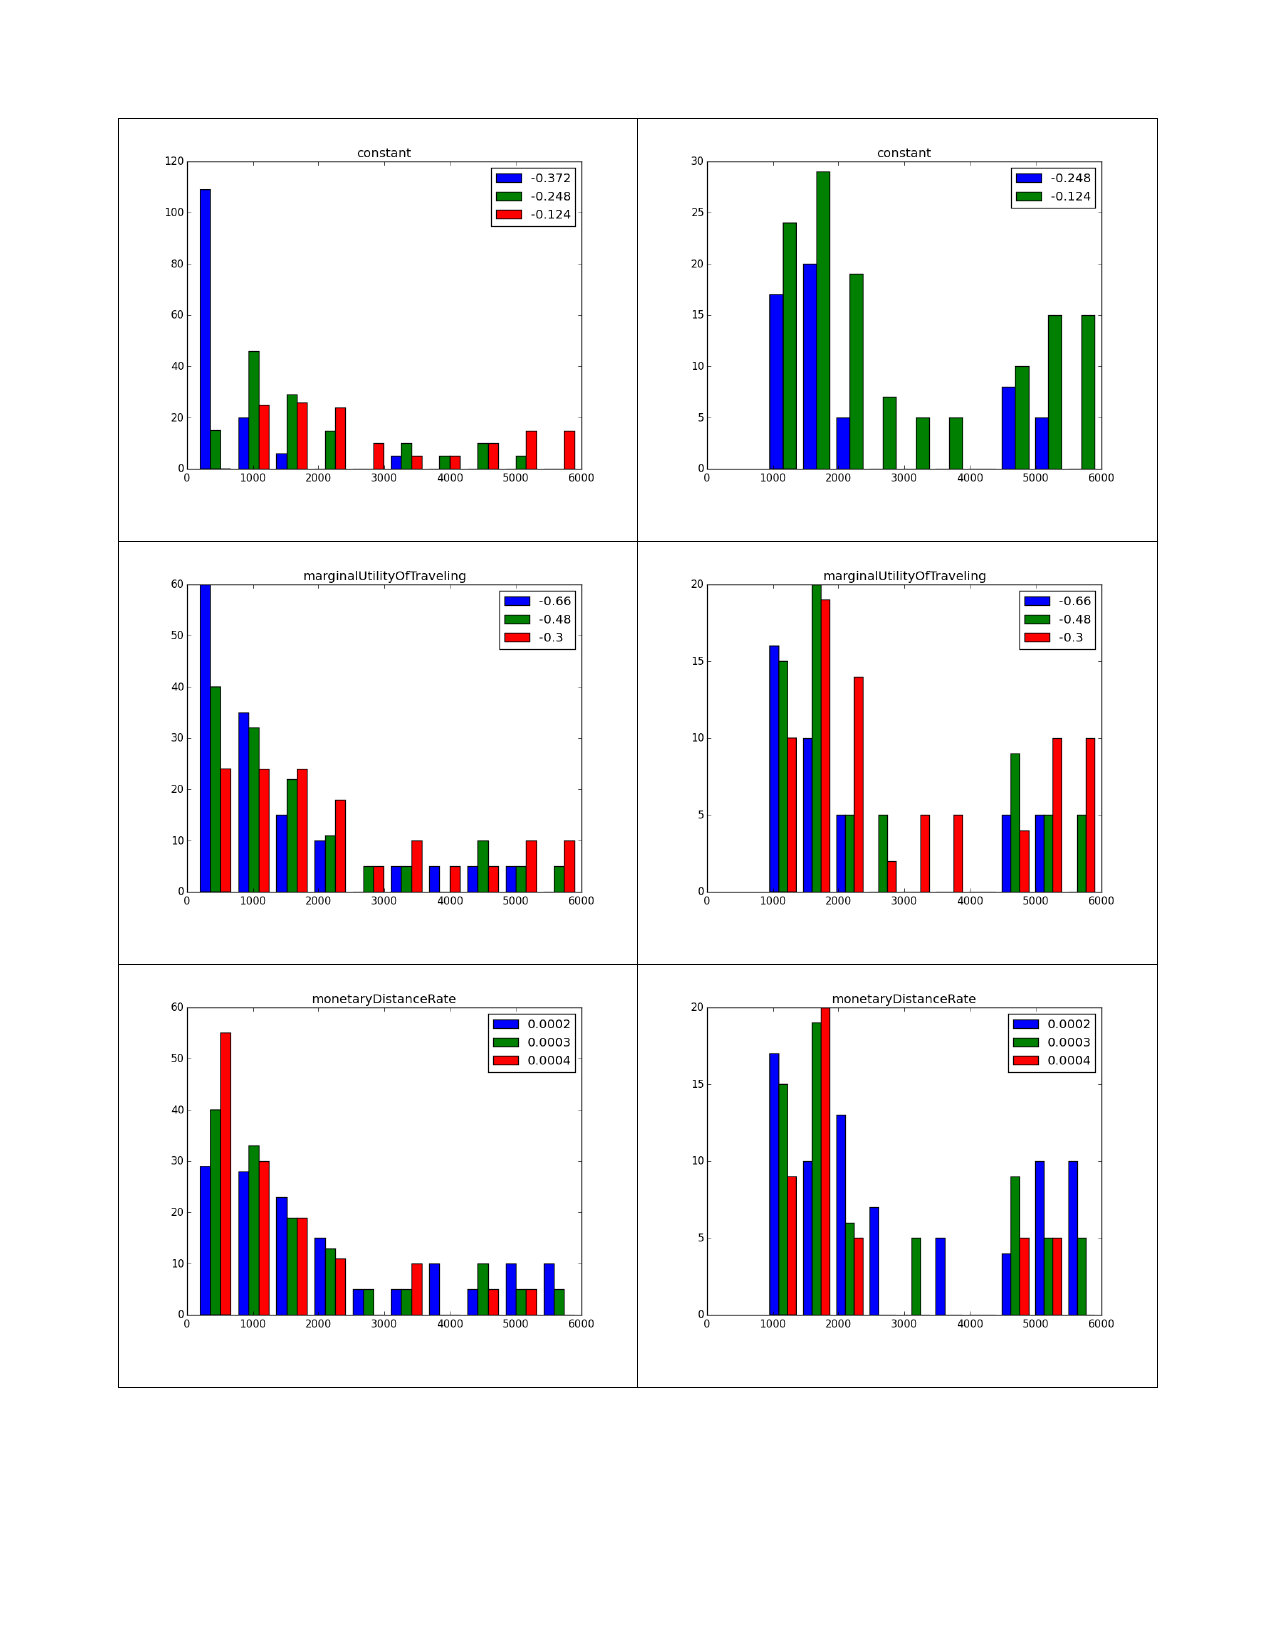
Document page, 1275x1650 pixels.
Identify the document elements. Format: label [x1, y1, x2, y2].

picture [643, 547, 1152, 930]
table_cell [119, 965, 637, 1387]
picture [123, 547, 632, 930]
table_cell [638, 542, 1157, 964]
table_cell [638, 119, 1157, 541]
table_cell [119, 542, 637, 964]
table_cell [119, 119, 637, 541]
table_cell [638, 965, 1157, 1387]
picture [643, 970, 1152, 1353]
picture [123, 970, 632, 1353]
picture [123, 123, 632, 507]
picture [643, 123, 1152, 507]
